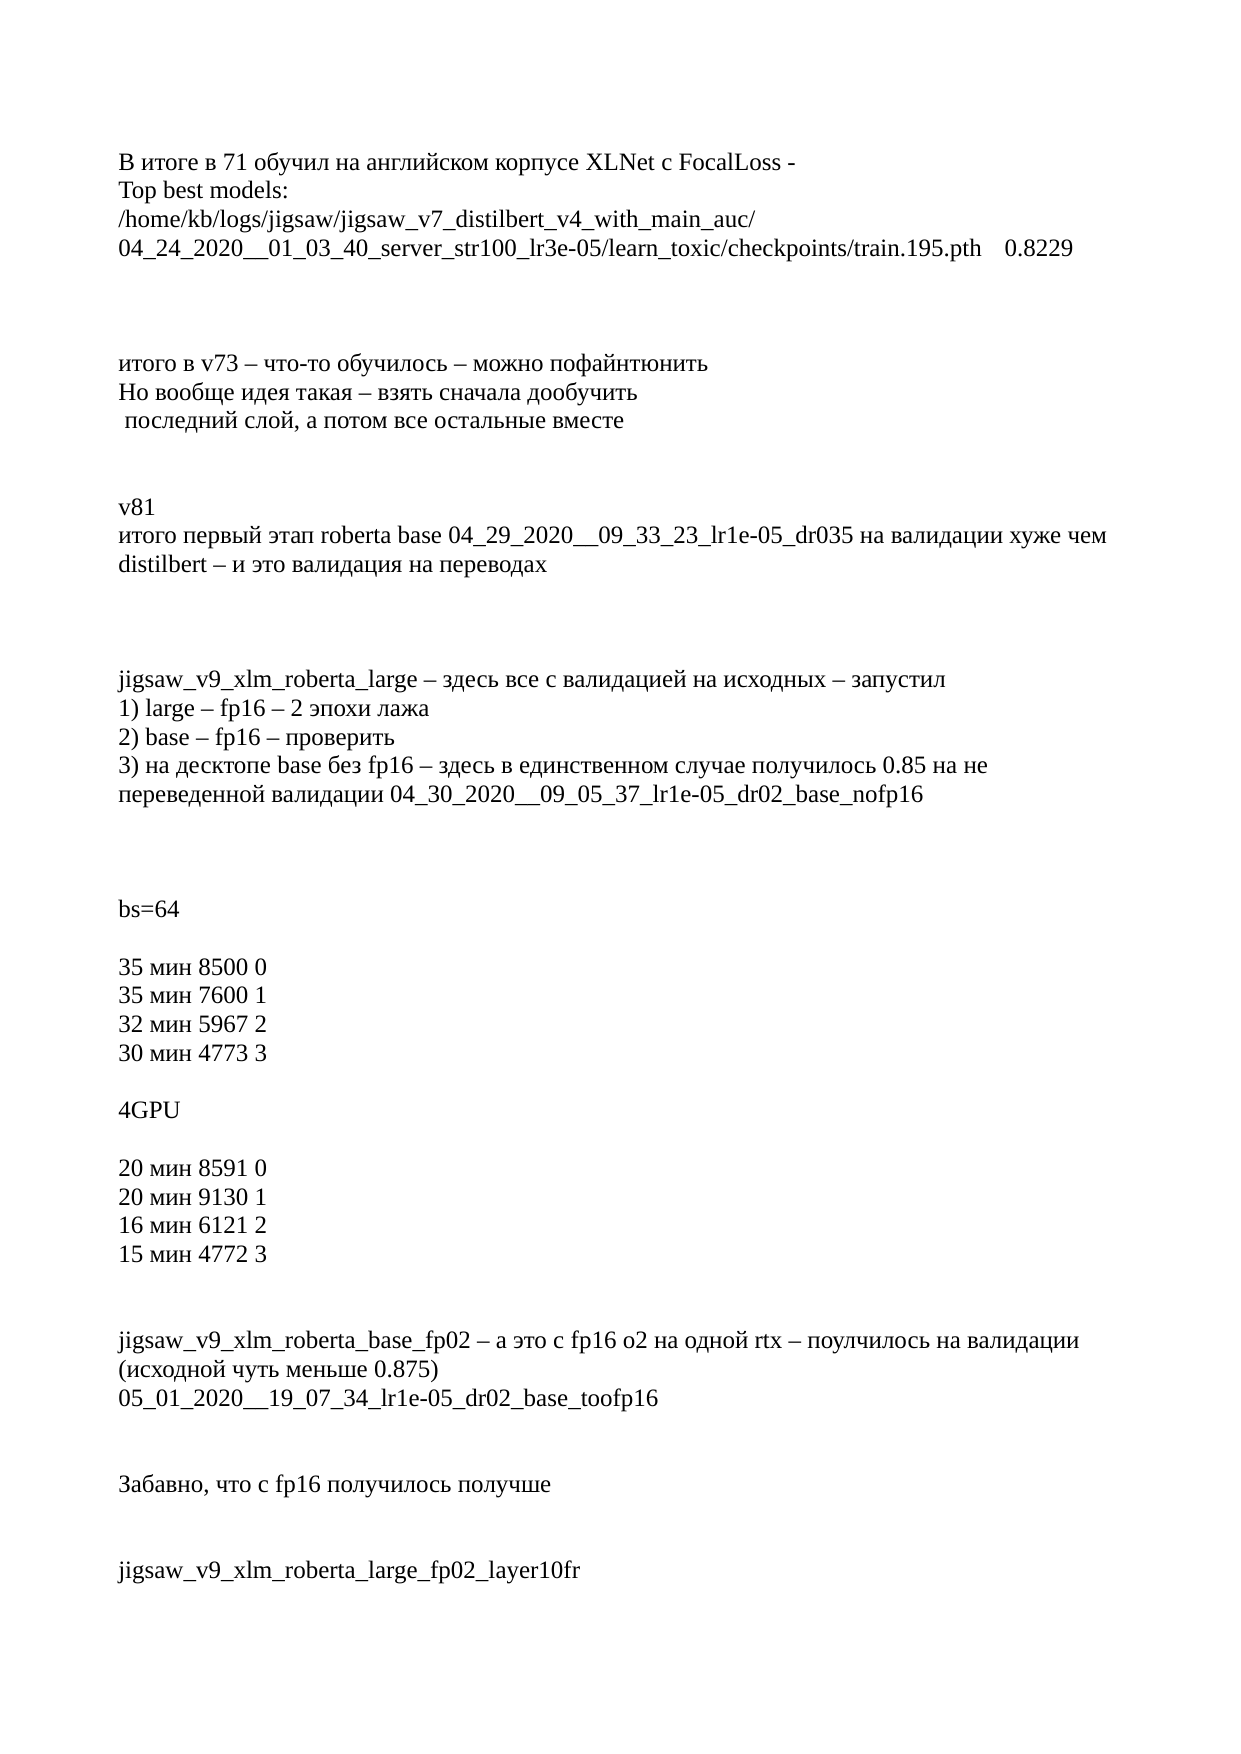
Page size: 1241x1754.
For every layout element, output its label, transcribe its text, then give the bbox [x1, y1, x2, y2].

text jigsaw_v9_xlm_roberta_base_fp02 – а это с fp16 o2 на одной rtx – поулчилось на валидации (исходной чуть меньше 0.875) [118, 1326, 1122, 1383]
text 35 мин 8500 0 [118, 952, 1122, 981]
text 3) на десктопе base без fp16 – здесь в единственном случае получилось 0.85 на не переведенной валидации 04_30_2020__09_05_37_lr1e-05_dr02_base_nofp16 [118, 751, 1122, 808]
text jigsaw_v9_xlm_roberta_large_fp02_layer10fr [118, 1556, 1122, 1584]
text 16 мин 6121 2 [118, 1211, 1122, 1239]
text итого первый этап roberta base 04_29_2020__09_33_23_lr1e-05_dr035 на валидации хуже чем distilbert – и это валидация на переводах [118, 521, 1122, 578]
text jigsaw_v9_xlm_roberta_large – здесь все с валидацией на исходных – запустил [118, 664, 1122, 693]
text 20 мин 9130 1 [118, 1182, 1122, 1211]
text В итоге в 71 обучил на английском корпусе XLNet с FocalLoss - [118, 147, 1122, 176]
text последний слой, а потом все остальные вместе [118, 406, 1122, 434]
text 30 мин 4773 3 [118, 1038, 1122, 1067]
text Но вообще идея такая – взять сначала дообучить [118, 377, 1122, 406]
text bs=64 [118, 894, 1122, 923]
text 4GPU [118, 1096, 1122, 1124]
text 2) base – fp16 – проверить [118, 722, 1122, 751]
text /home/kb/logs/jigsaw/jigsaw_v7_distilbert_v4_with_main_auc/04_24_2020__01_03_40_server_str100_lr3e-05/learn_toxic/checkpoints/train.195.pth 0.8229 [118, 204, 1122, 262]
text Забавно, что с fp16 получилось получше [118, 1469, 1122, 1498]
text 32 мин 5967 2 [118, 1009, 1122, 1038]
text Top best models: [118, 176, 1122, 204]
text 20 мин 8591 0 [118, 1153, 1122, 1182]
text 1) large – fp16 – 2 эпохи лажа [118, 693, 1122, 722]
text v81 [118, 492, 1122, 521]
text итого в v73 – что-то обучилось – можно пофайнтюнить [118, 348, 1122, 377]
text 05_01_2020__19_07_34_lr1e-05_dr02_base_toofp16 [118, 1383, 1122, 1412]
text 15 мин 4772 3 [118, 1239, 1122, 1268]
text 35 мин 7600 1 [118, 981, 1122, 1009]
